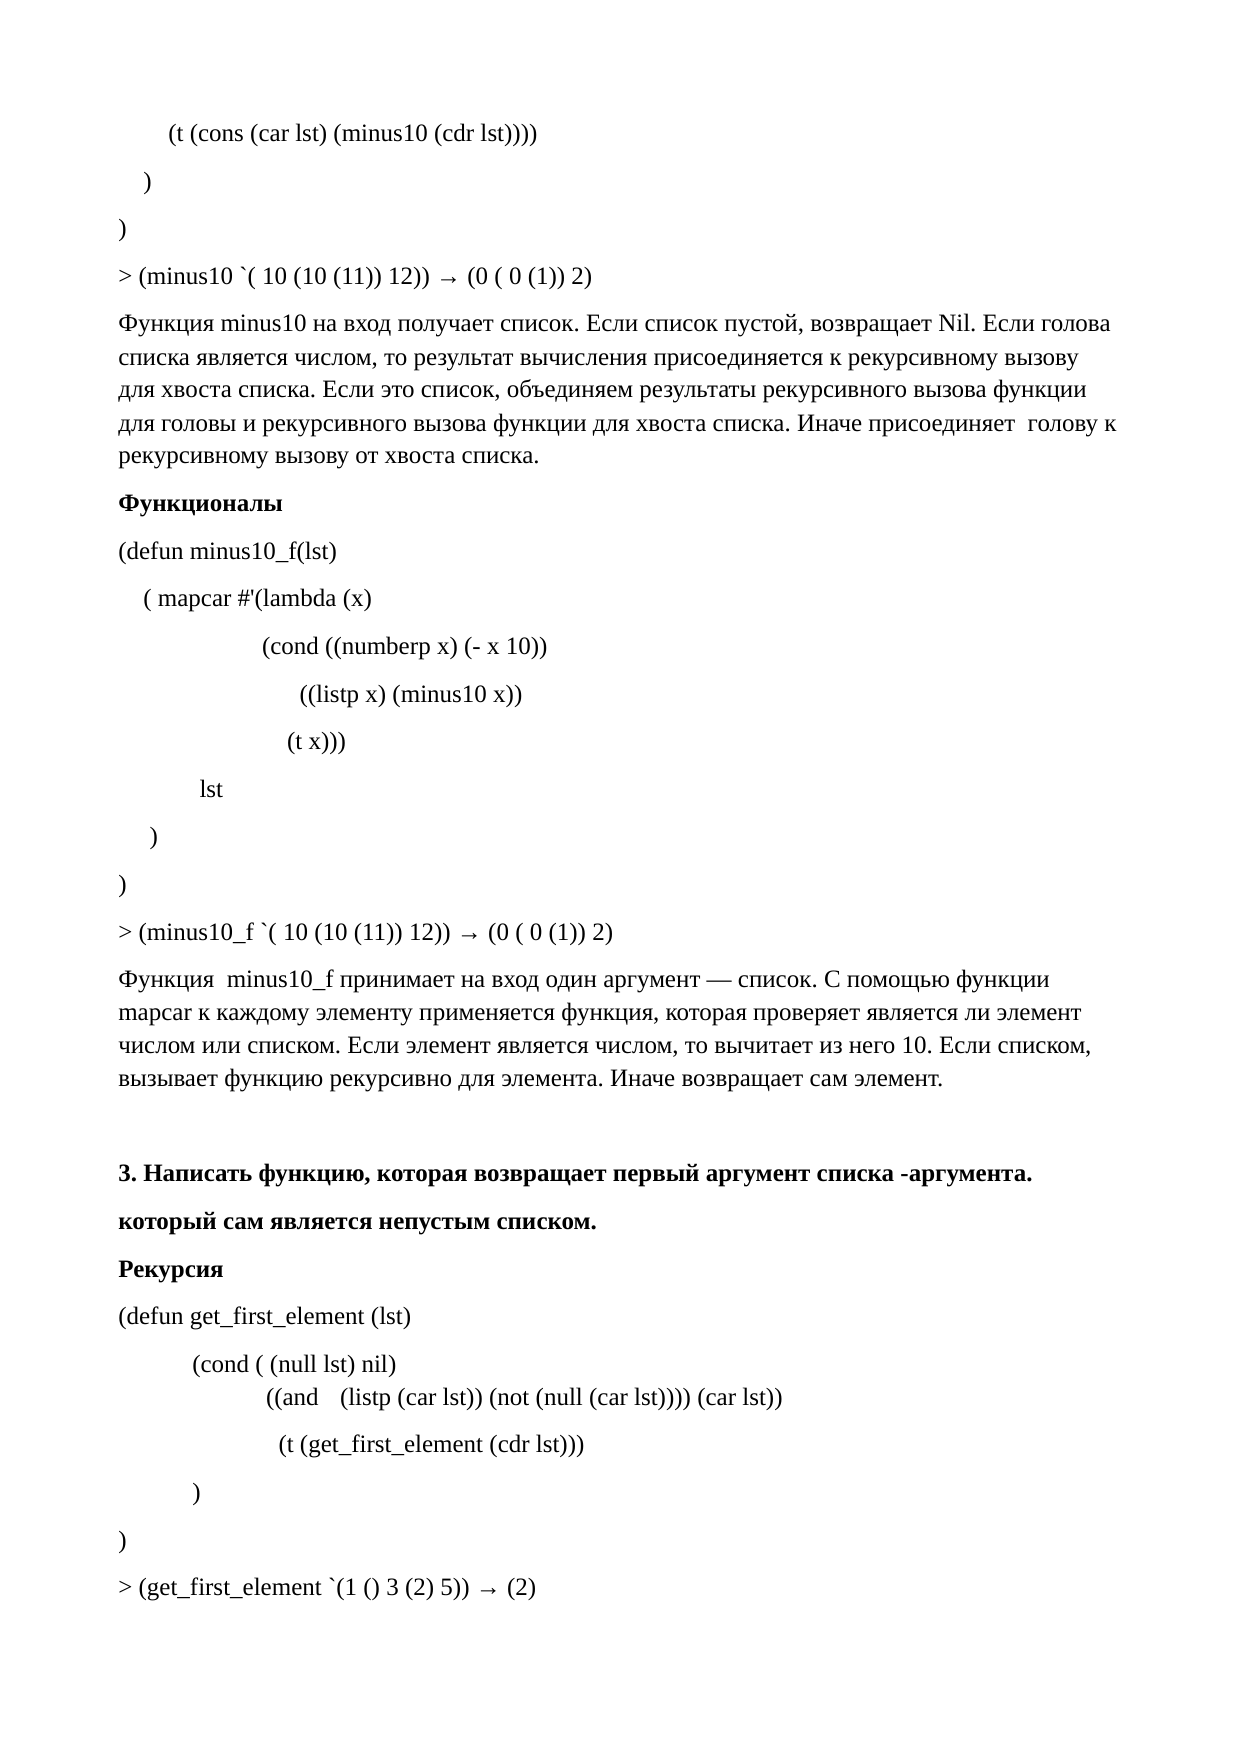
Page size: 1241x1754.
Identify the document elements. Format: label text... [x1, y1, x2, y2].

text (t (cons (car lst) (minus10 (cdr lst)))) [118, 118, 1122, 147]
text (cond ((numberp x) (- x 10)) [118, 631, 1122, 660]
text lst [118, 774, 1122, 803]
text Функция minus10 на вход получает список. Если список пустой, возвращает Nil. Если голова списка является числом, то результат вычисления присоединяется к рекурсивному вызову для хвоста списка. Если это список, объединяем результаты рекурсивного вызова функции для головы и рекурсивного вызова функции для хвоста списка. Иначе присоединяет голову к рекурсивному вызову от хвоста списка. [118, 308, 1122, 469]
text Функция minus10_f принимает на вход один аргумент — список. С помощью функции mapcar к каждому элементу применяется функция, которая проверяет является ли элемент числом или списком. Если элемент является числом, то вычитает из него 10. Если списком, вызывает функцию рекурсивно для элемента. Иначе возвращает сам элемент. [118, 964, 1122, 1092]
text ) [118, 1525, 1122, 1553]
text Рекурсия [118, 1254, 1122, 1282]
text > (get_first_element `(1 () 3 (2) 5)) → (2) [118, 1572, 1122, 1601]
text ) [118, 166, 1122, 194]
text (t (get_first_element (cdr lst))) [118, 1429, 1122, 1458]
text ) [118, 1477, 1122, 1506]
text ( mapcar #'(lambda (x) [118, 583, 1122, 612]
text > (minus10 `( 10 (10 (11)) 12)) → (0 ( 0 (1)) 2) [118, 261, 1122, 290]
text ((listp x) (minus10 x)) [118, 679, 1122, 707]
text > (minus10_f `( 10 (10 (11)) 12)) → (0 ( 0 (1)) 2) [118, 917, 1122, 945]
text (cond ( (null lst) nil) ((and (listp (car lst)) (not (null (car lst)))) (car lst)) [118, 1349, 1122, 1411]
text ) [118, 821, 1122, 850]
text (defun minus10_f(lst) [118, 536, 1122, 564]
text который сам является непустым списком. [118, 1206, 1122, 1235]
text ) [118, 213, 1122, 242]
text (t x))) [118, 726, 1122, 755]
text ) [118, 869, 1122, 898]
text Функционалы [118, 488, 1122, 517]
text (defun get_first_element (lst) [118, 1301, 1122, 1330]
text 3. Написать функцию, которая возвращает первый аргумент списка -аргумента. [118, 1158, 1122, 1187]
